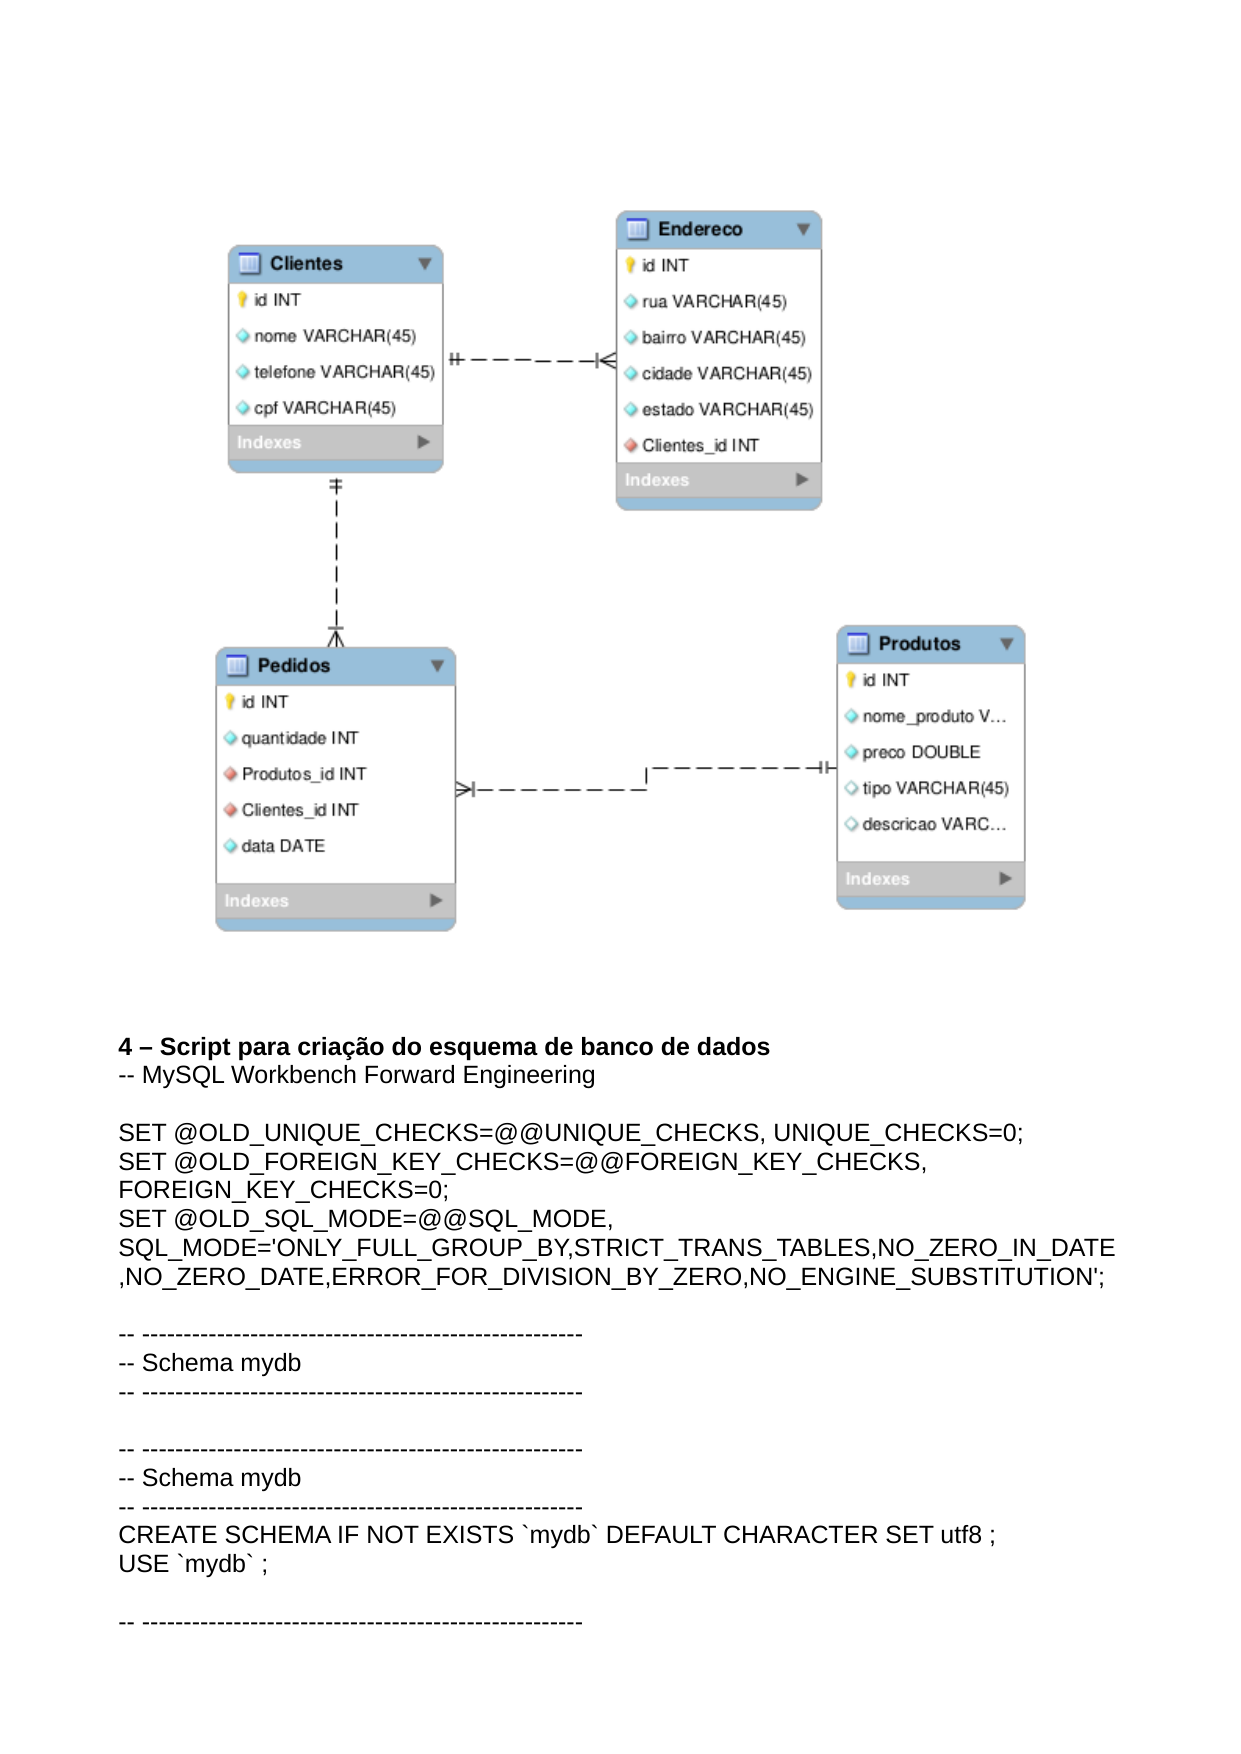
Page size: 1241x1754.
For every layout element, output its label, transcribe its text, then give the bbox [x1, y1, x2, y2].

picture [200, 195, 1040, 946]
text CREATE SCHEMA IF NOT EXISTS `mydb` DEFAULT CHARACTER SET utf8 ; [118, 1521, 1122, 1549]
text 4 – Script para criação do esquema de banco de dados [118, 1032, 1122, 1061]
text -- ----------------------------------------------------- [118, 1492, 1122, 1521]
text USE `mydb` ; [118, 1549, 1122, 1578]
text -- ----------------------------------------------------- [118, 1377, 1122, 1406]
text -- Schema mydb [118, 1463, 1122, 1492]
text SET @OLD_SQL_MODE=@@SQL_MODE, SQL_MODE='ONLY_FULL_GROUP_BY,STRICT_TRANS_TABLES,NO_ZERO_IN_DATE,NO_ZERO_DATE,ERROR_FOR_DIVISION_BY_ZERO,NO_ENGINE_SUBSTITUTION'; [118, 1204, 1122, 1291]
text -- ----------------------------------------------------- [118, 1434, 1122, 1463]
text SET @OLD_FOREIGN_KEY_CHECKS=@@FOREIGN_KEY_CHECKS, FOREIGN_KEY_CHECKS=0; [118, 1147, 1122, 1204]
text -- MySQL Workbench Forward Engineering [118, 1061, 1122, 1089]
text -- Schema mydb [118, 1348, 1122, 1377]
text -- ----------------------------------------------------- [118, 1607, 1122, 1636]
text -- ----------------------------------------------------- [118, 1319, 1122, 1348]
text SET @OLD_UNIQUE_CHECKS=@@UNIQUE_CHECKS, UNIQUE_CHECKS=0; [118, 1118, 1122, 1147]
